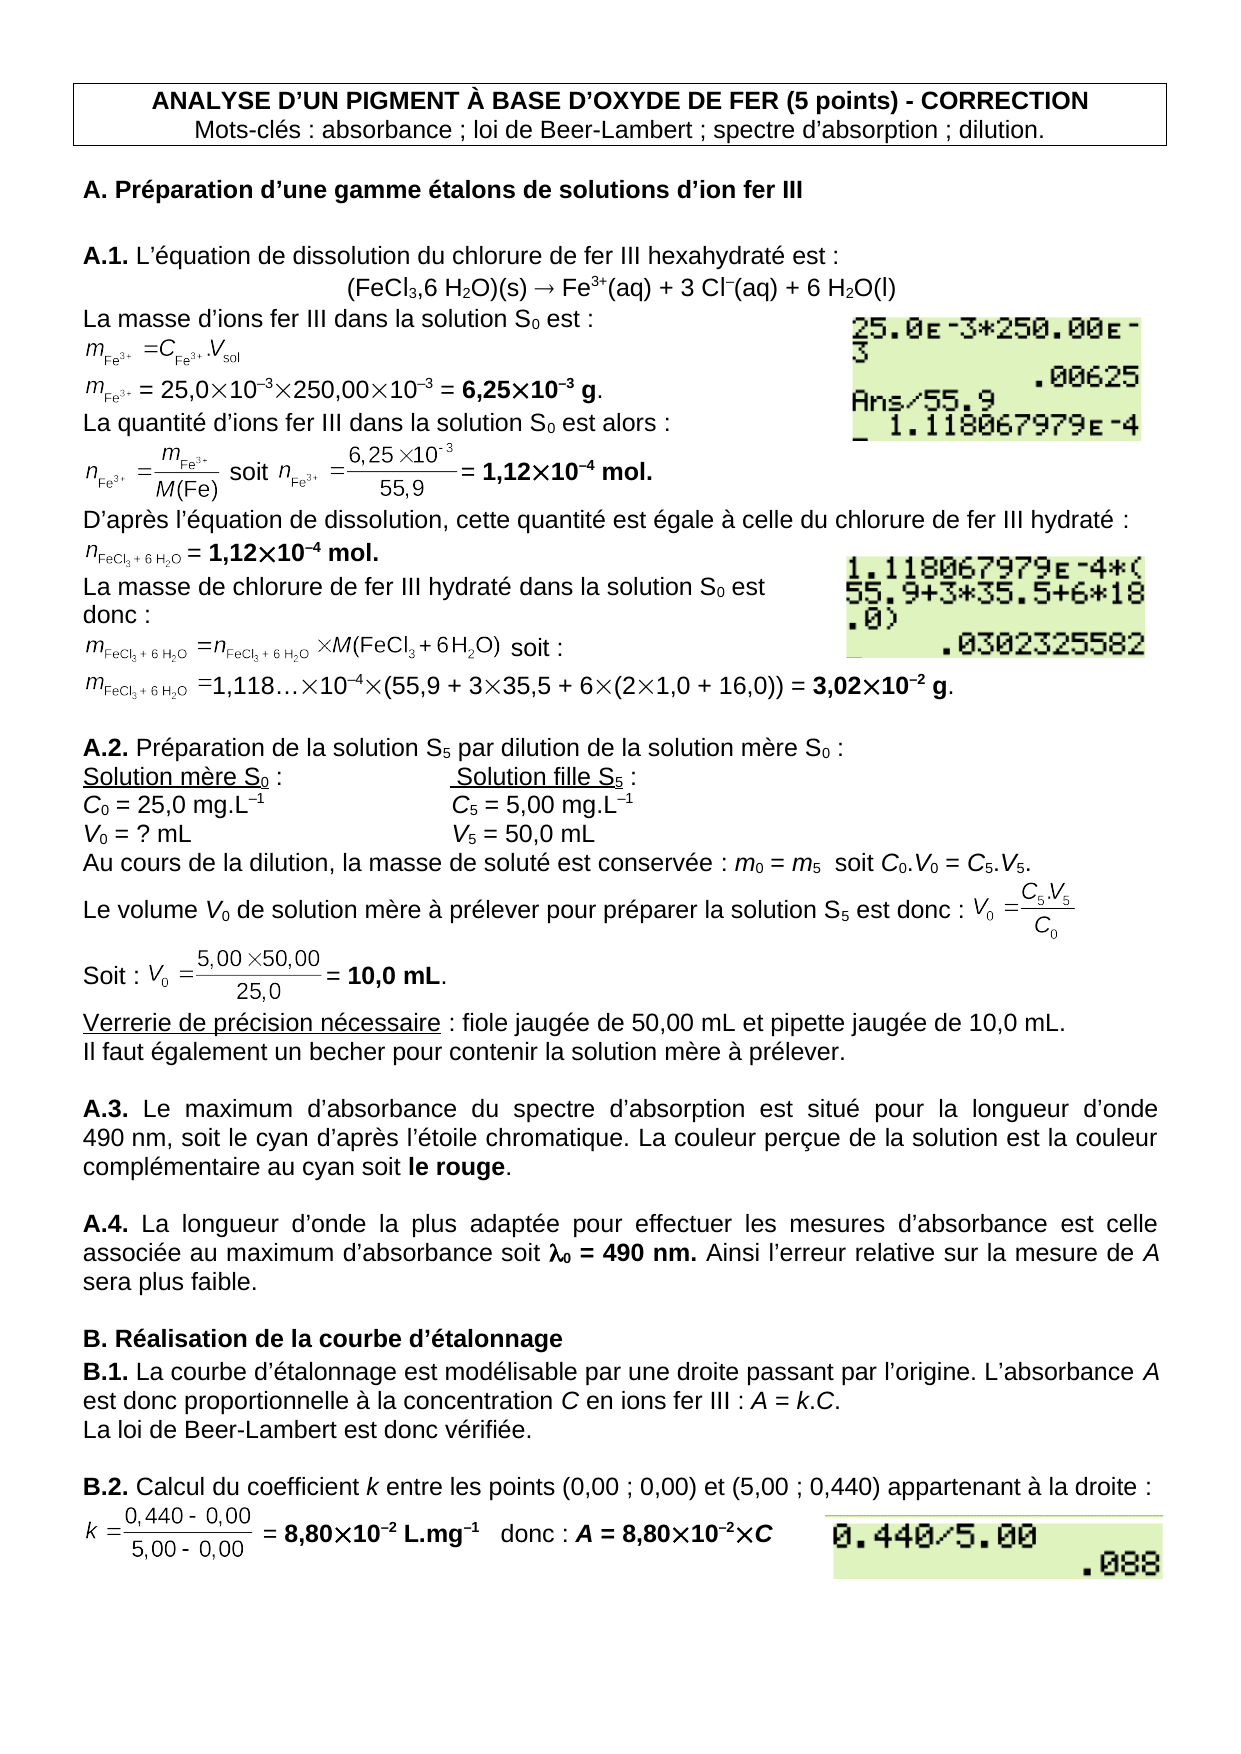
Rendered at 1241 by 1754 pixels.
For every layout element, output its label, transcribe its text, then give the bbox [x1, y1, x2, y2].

text = 25,010–3250,0010–3 = 6,2510–3 g. [83, 370, 842, 408]
text Solution mère S0 : Solution fille S5 : [83, 762, 1160, 790]
text V0 = ? mL V5 = 50,0 mL [83, 819, 1160, 848]
text La quantité d’ions fer III dans la solution S0 est alors : [83, 408, 842, 437]
picture [842, 553, 1145, 658]
text B. Réalisation de la courbe d’étalonnage [83, 1324, 1157, 1353]
text Mots-clés : absorbance ; loi de Beer-Lambert ; spectre d’absorption ; dilution. [74, 111, 1166, 145]
text A.1. L’équation de dissolution du chlorure de fer III hexahydraté est : [83, 241, 1160, 270]
text Au cours de la dilution, la masse de soluté est conservée : m0 = m5 soit C0.V0 = C5.V5. [83, 848, 1160, 877]
text A.2. Préparation de la solution S5 par dilution de la solution mère S0 : [83, 733, 1160, 762]
picture [825, 1515, 1164, 1579]
text 1,118…10–4(55,9 + 335,5 + 6(21,0 + 16,0)) = 3,0210–2 g. [83, 667, 1160, 704]
text La masse d’ions fer III dans la solution S0 est : [83, 304, 1160, 333]
text ANALyse d’un pigment À base d’oxyde de fer (5 points) - CORRECTION [74, 84, 1166, 111]
text La loi de Beer-Lambert est donc vérifiée. [83, 1414, 1160, 1443]
text Soit : = 10,0 mL. [83, 943, 1160, 1008]
text Le volume V0 de solution mère à prélever pour préparer la solution S5 est donc : [83, 877, 1160, 943]
picture [842, 313, 1145, 441]
text C0 = 25,0 mg.L–1 C5 = 5,00 mg.L–1 [83, 790, 1160, 819]
text (FeCl3,6 H2O)(s)  Fe3+(aq) + 3 Cl–(aq) + 6 H2O(l) [83, 270, 1160, 304]
text A.3. Le maximum d’absorbance du spectre d’absorption est situé pour la longueur d’onde 490 nm, soit le cyan d’après l’étoile chromatique. La couleur perçue de la solution est la couleur complémentaire au cyan soit le rouge. [83, 1094, 1160, 1180]
text B.2. Calcul du coefficient k entre les points (0,00 ; 0,00) et (5,00 ; 0,440) appartenant à la droite : [83, 1472, 1160, 1501]
text A.4. La longueur d’onde la plus adaptée pour effectuer les mesures d’absorbance est celle associée au maximum d’absorbance soit l0 = 490 nm. Ainsi l’erreur relative sur la mesure de A sera plus faible. [83, 1209, 1160, 1295]
text = 8,8010–2 L.mg–1 donc : A = 8,8010–2C [83, 1501, 1160, 1565]
text D’après l’équation de dissolution, cette quantité est égale à celle du chlorure de fer III hydraté : = 1,1210–4 mol. [83, 505, 1160, 572]
text Verrerie de précision nécessaire : fiole jaugée de 50,00 mL et pipette jaugée de 10,0 mL. [83, 1008, 1160, 1036]
text La masse de chlorure de fer III hydraté dans la solution S0 est donc : [83, 572, 842, 629]
text A. Préparation d’une gamme étalons de solutions d’ion fer III [83, 175, 1157, 204]
text Il faut également un becher pour contenir la solution mère à prélever. [83, 1036, 1160, 1065]
text B.1. La courbe d’étalonnage est modélisable par une droite passant par l’origine. L’absorbance A est donc proportionnelle à la concentration C en ions fer III : A = k.C. [83, 1357, 1160, 1414]
text soit = 1,1210–4 mol. [83, 437, 1160, 505]
text soit : [83, 629, 1160, 667]
